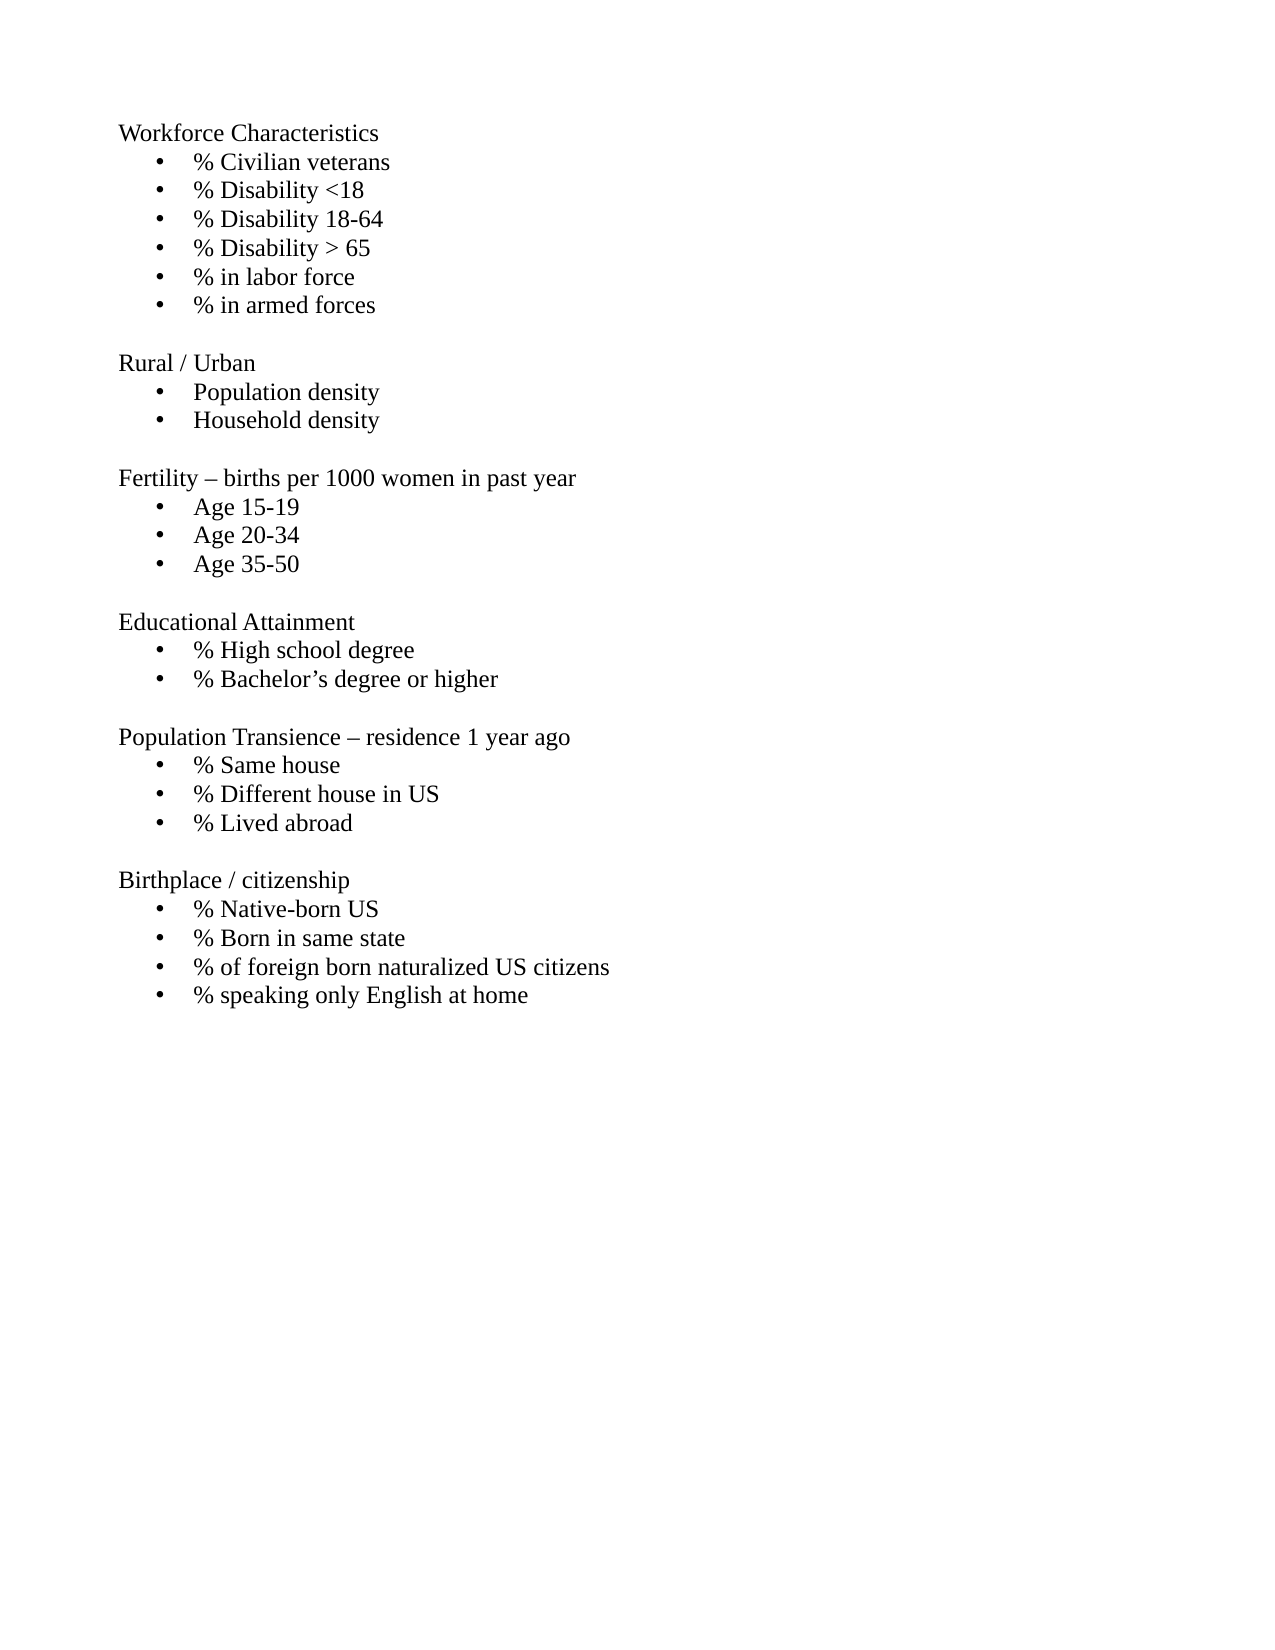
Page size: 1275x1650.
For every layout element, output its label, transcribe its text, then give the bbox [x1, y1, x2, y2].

list % Born in same state [156, 923, 1157, 952]
list Age 20-34 [156, 521, 1157, 549]
list Household density [156, 406, 1157, 434]
list % Different house in US [156, 779, 1157, 808]
list % of foreign born naturalized US citizens [156, 952, 1157, 981]
list % Disability > 65 [156, 233, 1157, 262]
list % in labor force [156, 262, 1157, 291]
text Workforce Characteristics [118, 118, 1157, 147]
list % Civilian veterans [156, 147, 1157, 176]
text Fertility – births per 1000 women in past year [118, 463, 1157, 492]
text Educational Attainment [118, 607, 1157, 636]
list Population density [156, 377, 1157, 406]
list % Same house [156, 751, 1157, 779]
list % speaking only English at home [156, 981, 1157, 1009]
text Rural / Urban [118, 348, 1157, 377]
list % Bachelor’s degree or higher [156, 664, 1157, 693]
list % Disability 18-64 [156, 204, 1157, 233]
text Population Transience – residence 1 year ago [118, 722, 1157, 751]
text Birthplace / citizenship [118, 866, 1157, 894]
list % Native-born US [156, 894, 1157, 923]
list Age 15-19 [156, 492, 1157, 521]
list % Disability <18 [156, 176, 1157, 204]
list Age 35-50 [156, 549, 1157, 578]
list % Lived abroad [156, 808, 1157, 837]
list % in armed forces [156, 291, 1157, 319]
list % High school degree [156, 636, 1157, 664]
